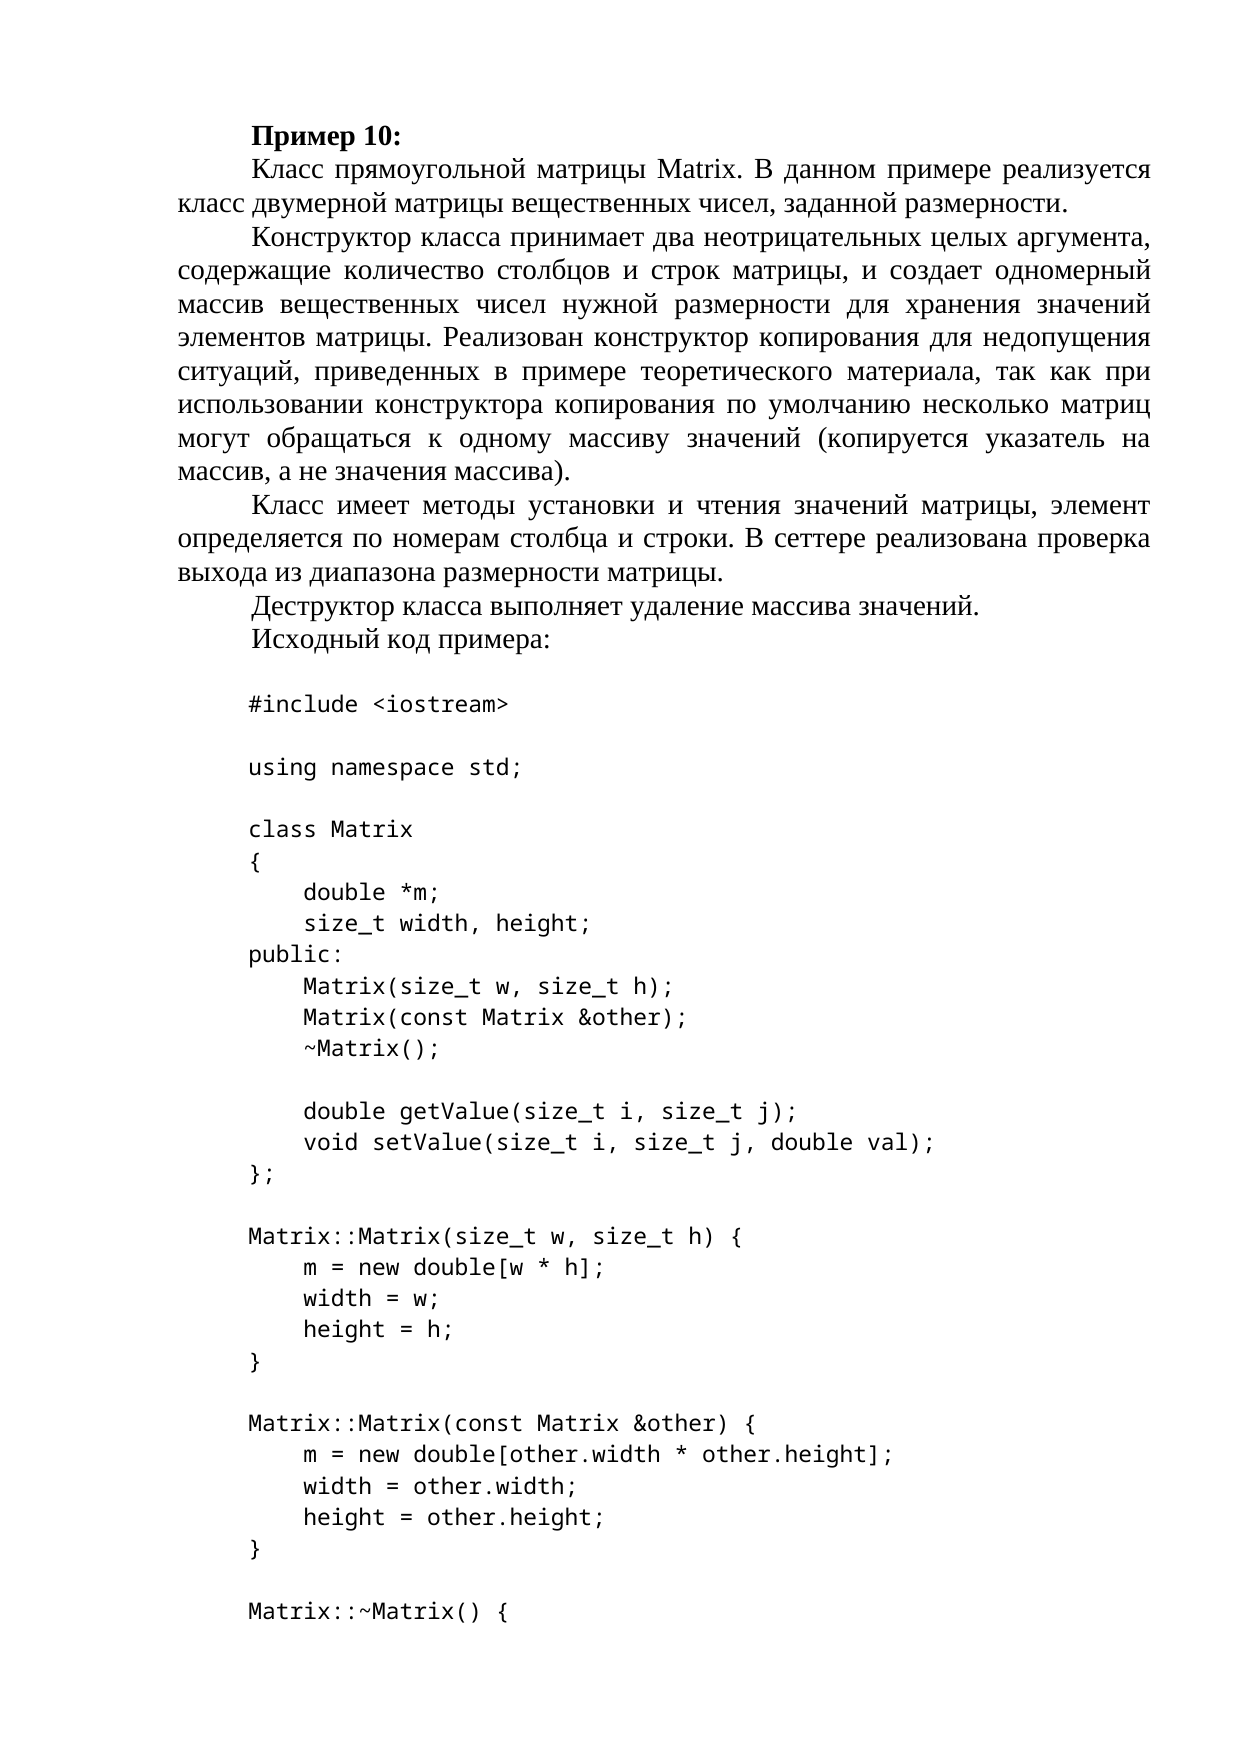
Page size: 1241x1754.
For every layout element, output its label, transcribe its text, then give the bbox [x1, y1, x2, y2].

text double getValue(size_t i, size_t j); [248, 1094, 1152, 1126]
text Конструктор класса принимает два неотрицательных целых аргумента, содержащие количество столбцов и строк матрицы, и создает одномерный массив вещественных чисел нужной размерности для хранения значений элементов матрицы. Реализован конструктор копирования для недопущения ситуаций, приведенных в примере теоретического материала, так как при использовании конструктора копирования по умолчанию несколько матриц могут обращаться к одному массиву значений (копируется указатель на массив, а не значения массива). [177, 219, 1152, 487]
text class Matrix [248, 813, 1152, 844]
text void setValue(size_t i, size_t j, double val); [248, 1126, 1152, 1157]
text Пример 10: [177, 118, 1152, 152]
text Класс имеет методы установки и чтения значений матрицы, элемент определяется по номерам столбца и строки. В сеттере реализована проверка выхода из диапазона размерности матрицы. [177, 487, 1152, 588]
text public: [248, 938, 1152, 969]
text { [248, 844, 1152, 876]
text width = other.width; [248, 1469, 1152, 1501]
text } [248, 1532, 1152, 1563]
text height = h; [248, 1313, 1152, 1344]
text Класс прямоугольной матрицы Matrix. В данном примере реализуется класс двумерной матрицы вещественных чисел, заданной размерности. [177, 152, 1152, 219]
text }; [248, 1157, 1152, 1188]
text size_t width, height; [248, 907, 1152, 938]
text Исходный код примера: [177, 621, 1152, 655]
text #include <iostream> [248, 688, 1152, 719]
text Деструктор класса выполняет удаление массива значений. [177, 588, 1152, 621]
text ~Matrix(); [248, 1032, 1152, 1063]
text double *m; [248, 876, 1152, 907]
text Matrix::Matrix(size_t w, size_t h) { [248, 1219, 1152, 1251]
text width = w; [248, 1282, 1152, 1313]
text height = other.height; [248, 1501, 1152, 1532]
text Matrix::~Matrix() { [248, 1594, 1152, 1626]
text Matrix::Matrix(const Matrix &other) { [248, 1407, 1152, 1438]
text Matrix(size_t w, size_t h); [248, 969, 1152, 1001]
text m = new double[other.width * other.height]; [248, 1438, 1152, 1469]
text Matrix(const Matrix &other); [248, 1001, 1152, 1032]
text } [248, 1344, 1152, 1376]
text using namespace std; [248, 751, 1152, 782]
text m = new double[w * h]; [248, 1251, 1152, 1282]
